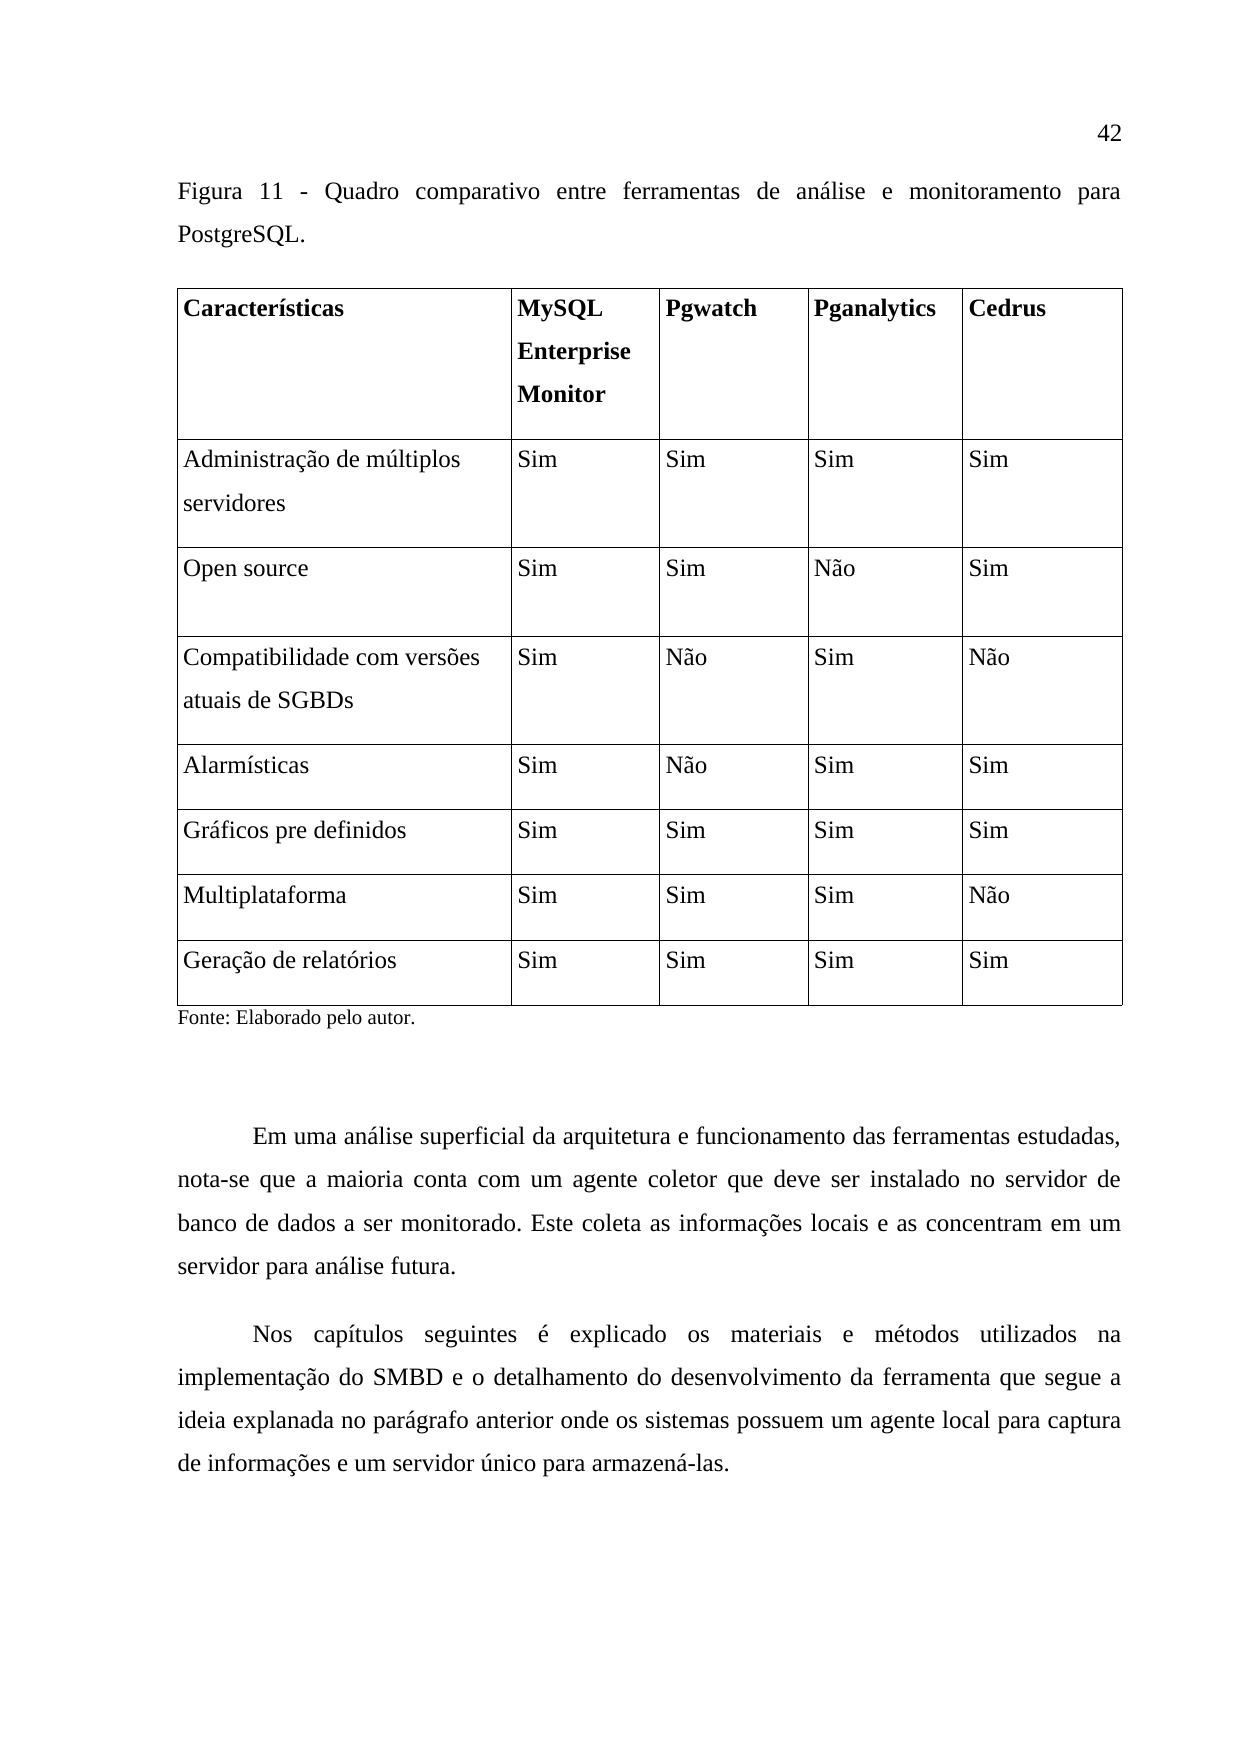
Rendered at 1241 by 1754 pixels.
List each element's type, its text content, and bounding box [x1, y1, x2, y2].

table_cell Não [809, 548, 962, 636]
table_cell Compatibilidade com versões atuais de SGBDs [178, 637, 511, 744]
table_cell Sim [512, 745, 659, 809]
table_cell Open source [178, 548, 511, 636]
table_cell Sim [963, 810, 1122, 874]
table_cell Não [963, 637, 1122, 744]
table_cell Multiplataforma [178, 875, 511, 939]
table_cell Sim [963, 440, 1122, 547]
text Nos capítulos seguintes é explicado os materiais e métodos utilizados na implementação do SMBD e o detalhamento do desenvolvimento da ferramenta que segue a ideia explanada no parágrafo anterior onde os sistemas possuem um agente local para captura de informações e um servidor único para armazená-las. [177, 1319, 1122, 1477]
table_header Características [178, 289, 511, 439]
table_header Pgwatch [660, 289, 808, 439]
table_cell Sim [660, 548, 808, 636]
table_cell Geração de relatórios [178, 941, 511, 1004]
table_cell Não [660, 637, 808, 744]
text Figura 11 - Quadro comparativo entre ferramentas de análise e monitoramento para PostgreSQL. [177, 176, 1122, 248]
text Fonte: Elaborado pelo autor. [177, 1006, 1122, 1029]
table_cell Gráficos pre definidos [178, 810, 511, 874]
table_cell Sim [512, 440, 659, 547]
table_cell Não [660, 745, 808, 809]
table_cell Alarmísticas [178, 745, 511, 809]
table_cell Sim [512, 810, 659, 874]
table_cell Sim [963, 745, 1122, 809]
table_header MySQL Enterprise Monitor [512, 289, 659, 439]
table_cell Administração de múltiplos servidores [178, 440, 511, 547]
text Em uma análise superficial da arquitetura e funcionamento das ferramentas estudadas, nota-se que a maioria conta com um agente coletor que deve ser instalado no servidor de banco de dados a ser monitorado. Este coleta as informações locais e as concentram em um servidor para análise futura. [177, 1121, 1122, 1279]
table_cell Sim [809, 875, 962, 939]
table_cell Não [963, 875, 1122, 939]
table_cell Sim [512, 941, 659, 1004]
table_cell Sim [963, 941, 1122, 1004]
table_cell Sim [963, 548, 1122, 636]
table_cell Sim [809, 745, 962, 809]
table_cell Sim [809, 941, 962, 1004]
table_cell Sim [512, 637, 659, 744]
table_cell Sim [809, 637, 962, 744]
table_cell Sim [512, 548, 659, 636]
table_cell Sim [660, 440, 808, 547]
table_cell Sim [809, 810, 962, 874]
table_cell Sim [660, 875, 808, 939]
table_header Cedrus [963, 289, 1122, 439]
table_cell Sim [512, 875, 659, 939]
table_header Pganalytics [809, 289, 962, 439]
table_cell Sim [809, 440, 962, 547]
table_cell Sim [660, 810, 808, 874]
table_cell Sim [660, 941, 808, 1004]
